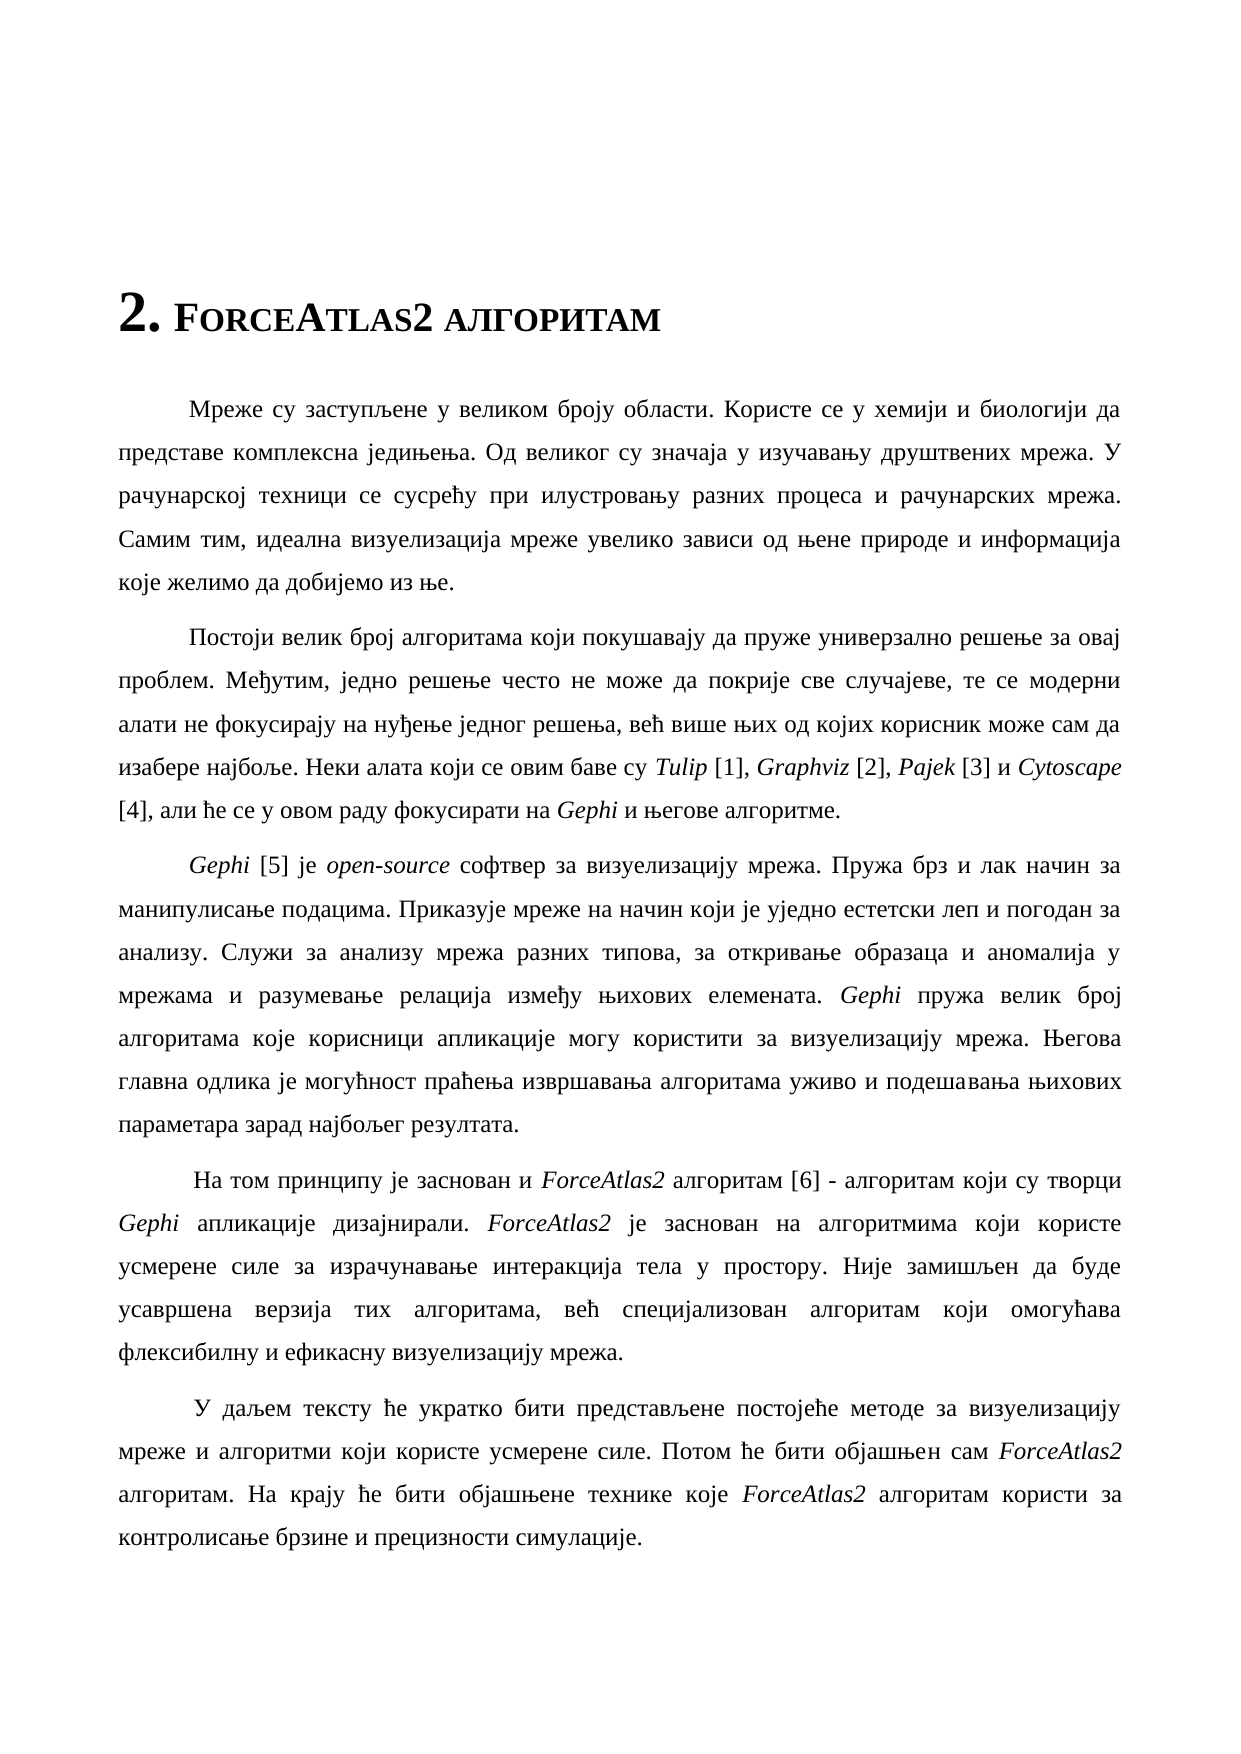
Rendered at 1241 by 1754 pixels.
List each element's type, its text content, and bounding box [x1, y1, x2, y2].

text Постоји велик број алгоритама који покушавају да пруже универзално решење за овај проблем. Међутим, једно решење често не може да покрије све случајеве, те се модерни алати не фокусирају на нуђење једног решења, већ више њих од којих корисник може сам да изабере најбоље. Неки алата који се овим баве су Tulip [1], Graphviz [2], Pajek [3] и Cytoscape [4], али ће се у овом раду фокусирати на Gephi и његове алгоритме. [118, 622, 1122, 824]
text Gephi [5] je open-source софтвер за визуелизацију мрежа. Пружа брз и лак начин за манипулисање подацима. Приказује мреже на начин који је уједно естетски леп и погодан за анализу. Служи за анализу мрежа разних типова, за откривање образаца и аномалија у мрежама и разумевање релација између њихових елемената. Gephi пружа велик број алгоритама које корисници апликације могу користити за визуелизацију мрежа. Његова главна одлика је могућност праћења извршавања алгоритама уживо и подешавања њихових параметара зарад најбољег резултата. [118, 851, 1122, 1138]
list ForceAtlas2 алгоритам [118, 277, 1122, 344]
text У даљем тексту ће укратко бити представљене постојеће методе за визуелизацију мреже и алгоритми који користе усмерене силе. Потом ће бити објашњен сам ForceAtlas2 алгоритам. На крају ће бити објашњене технике које ForceAtlas2 алгоритам користи за контролисање брзине и прецизности симулације. [118, 1393, 1122, 1551]
text Мреже су заступљене у великом броју области. Користе се у хемији и биологији да представе комплексна једињења. Од великог су значаја у изучавању друштвених мрежа. У рачунарској техници се сусрећу при илустровању разних процеса и рачунарских мрежа. Самим тим, идеална визуелизација мреже увелико зависи од њене природе и информација које желимо да добијемо из ње. [118, 394, 1122, 596]
text На том принципу је заснован и ForceAtlas2 алгоритам [6] - алгоритам који су творци Gephi апликације дизајнирали. ForceAtlas2 је заснован на алгоритмима који користе усмерене силе за израчунавање интеракција тела у простору. Није замишљен да буде усавршена верзија тих алгоритама, већ специјализован алгоритам који омогућава флексибилну и ефикасну визуелизацију мрежа. [118, 1165, 1122, 1366]
